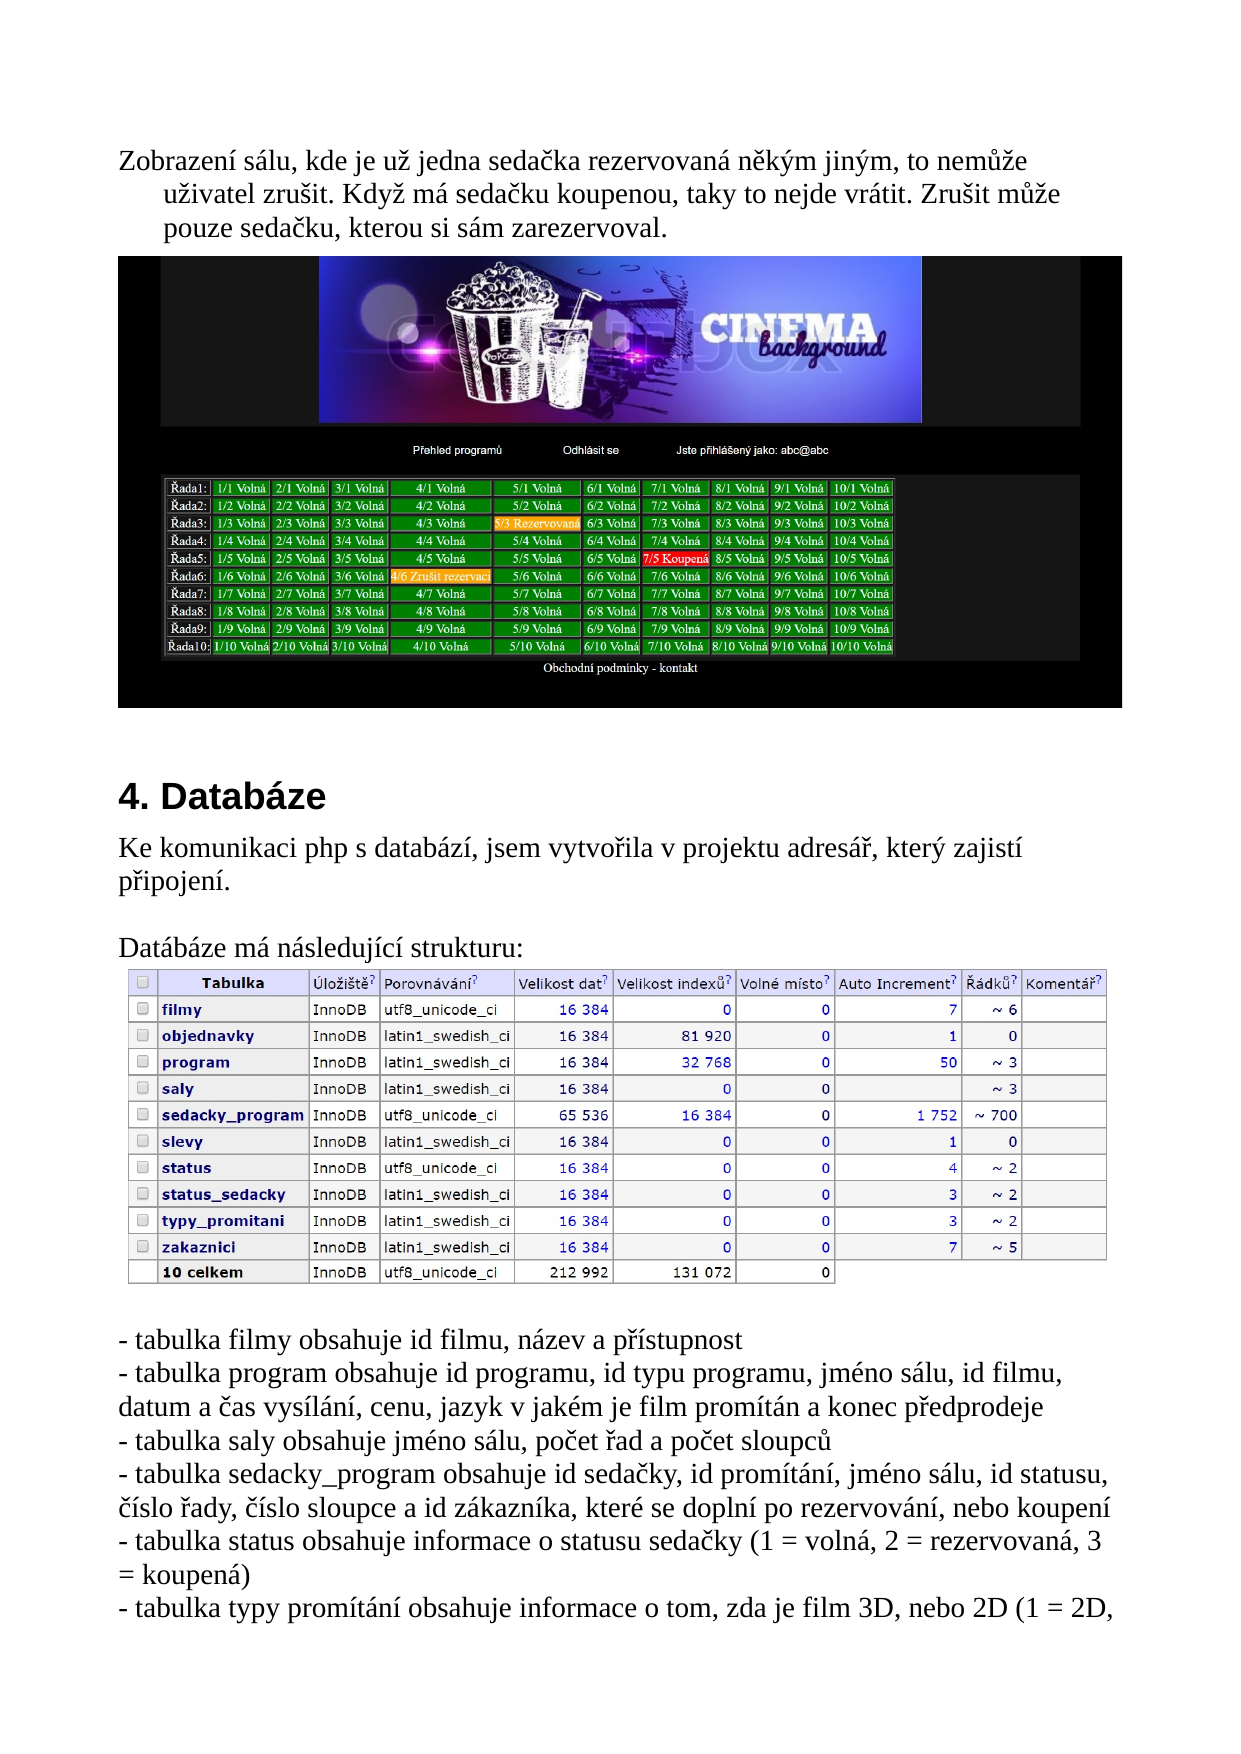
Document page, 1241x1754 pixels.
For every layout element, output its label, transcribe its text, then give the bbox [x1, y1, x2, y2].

subtitle 4. Databáze [118, 774, 1122, 817]
text Ke komunikaci php s databází, jsem vytvořila v projektu adresář, který zajistí připojení. [118, 830, 1122, 897]
picture [118, 256, 1123, 708]
text Datábáze má následující strukturu: [118, 930, 1122, 963]
text - tabulka sedacky_program obsahuje id sedačky, id promítání, jméno sálu, id statusu, číslo řady, číslo sloupce a id zákazníka, které se doplní po rezervování, nebo koupení [118, 1456, 1122, 1523]
text - tabulka saly obsahuje jméno sálu, počet řad a počet sloupců [118, 1423, 1122, 1456]
text - tabulka status obsahuje informace o statusu sedačky (1 = volná, 2 = rezervovaná, 3 = koupená) [118, 1523, 1122, 1590]
picture [118, 963, 1123, 1294]
text - tabulka typy promítání obsahuje informace o tom, zda je film 3D, nebo 2D (1 = 2D, [118, 1590, 1122, 1624]
text - tabulka filmy obsahuje id filmu, název a přístupnost [118, 1322, 1122, 1356]
text - tabulka program obsahuje id programu, id typu programu, jméno sálu, id filmu, datum a čas vysílání, cenu, jazyk v jakém je film promítán a konec předprodeje [118, 1356, 1122, 1423]
subtitle Zobrazení sálu, kde je už jedna sedačka rezervovaná někým jiným, to nemůže uživatel zrušit. Když má sedačku koupenou, taky to nejde vrátit. Zrušit může pouze sedačku, kterou si sám zarezervoval. [118, 143, 1122, 244]
